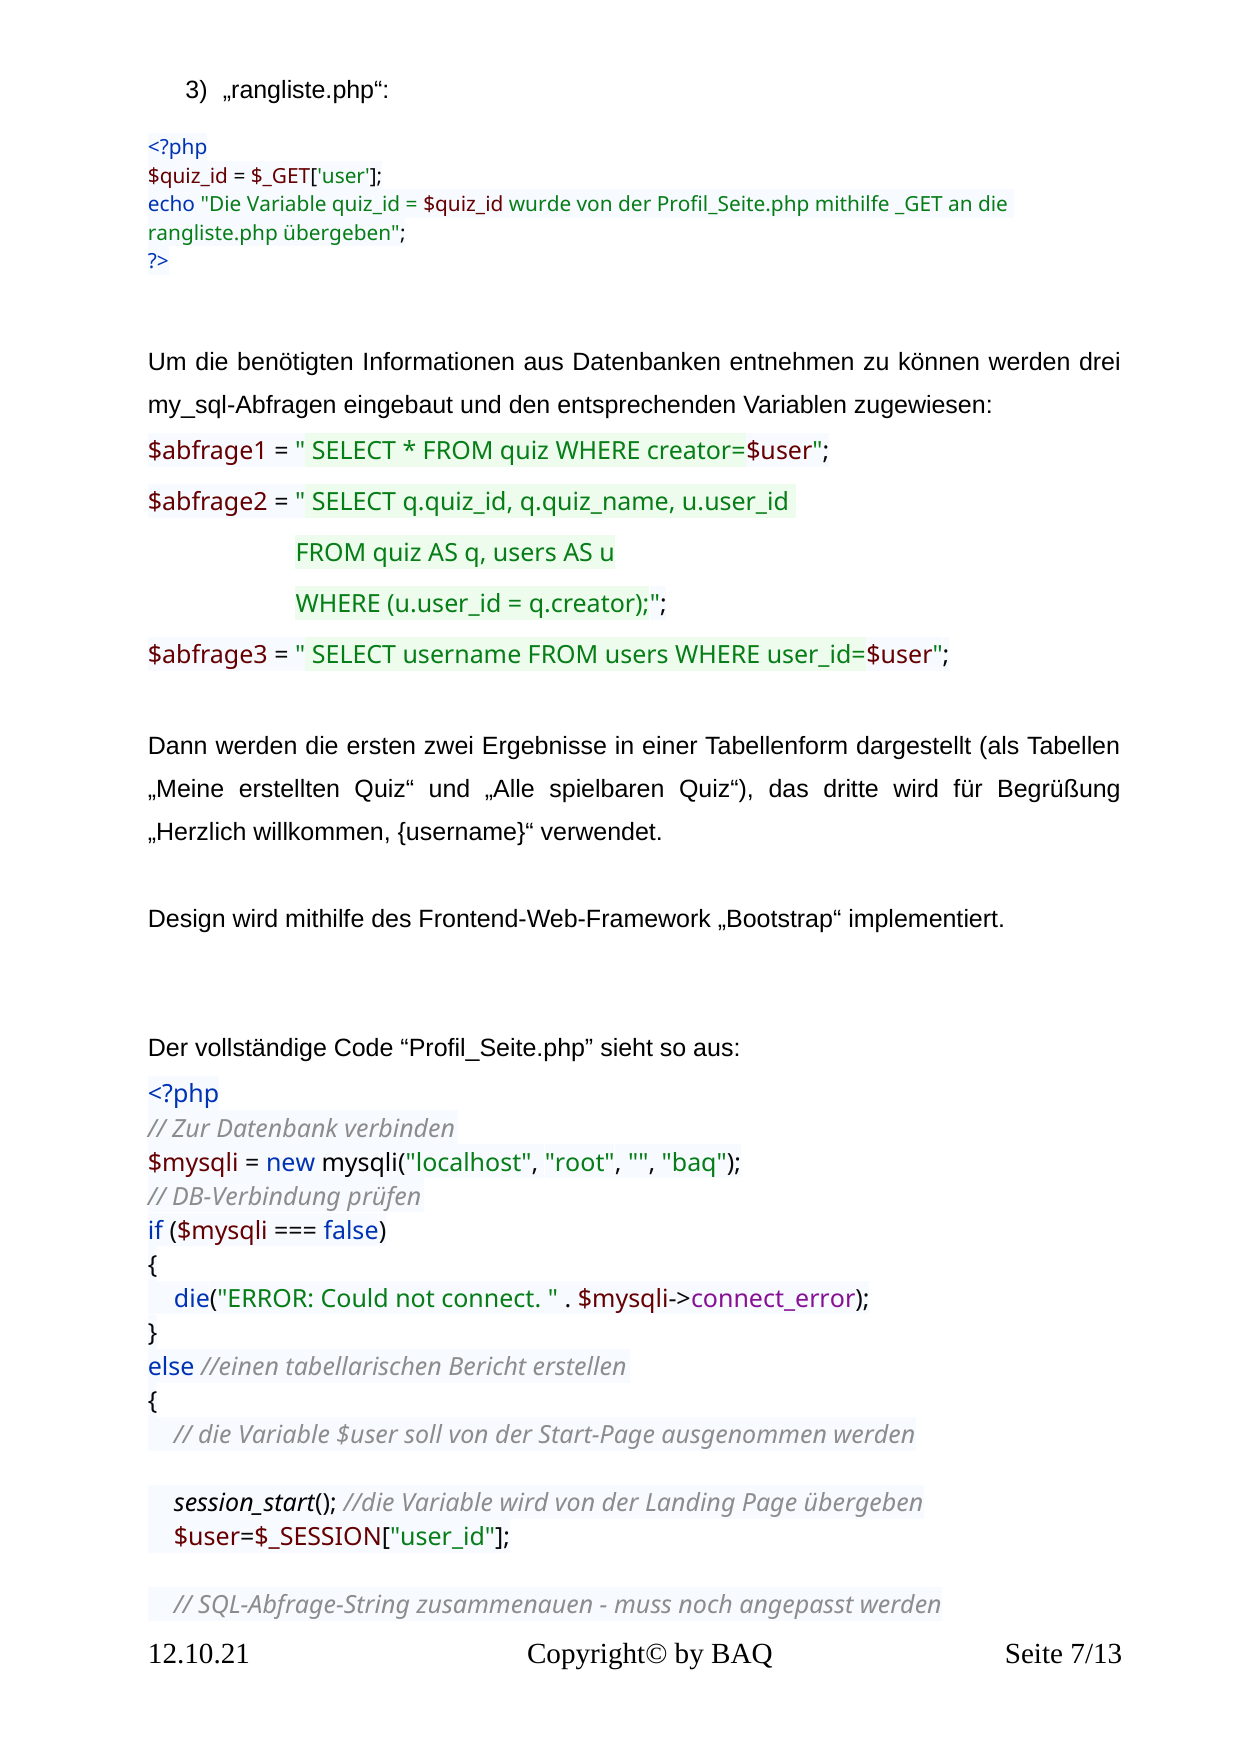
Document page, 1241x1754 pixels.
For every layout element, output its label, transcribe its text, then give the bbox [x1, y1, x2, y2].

text $abfrage1 = " SELECT * FROM quiz WHERE creator=$user"; [148, 433, 1122, 467]
text $abfrage2 = " SELECT q.quiz_id, q.quiz_name, u.user_id [148, 484, 1122, 518]
text $abfrage3 = " SELECT username FROM users WHERE user_id=$user"; [148, 637, 1122, 671]
text FROM quiz AS q, users AS u WHERE (u.user_id = q.creator);"; [295, 535, 1122, 620]
text <?php $quiz_id = $_GET['user']; echo "Die Variable quiz_id = $quiz_id wurde von der Profil_Seite.php mithilfe _GET an die rangliste.php übergeben"; ?> [148, 132, 1122, 275]
text Design wird mithilfe des Frontend-Web-Framework „Bootstrap“ implementiert. [148, 904, 1122, 932]
text Der vollständige Code “Profil_Seite.php” sieht so aus: [148, 1033, 1122, 1062]
list „rangliste.php“: [185, 75, 1122, 104]
text Um die benötigten Informationen aus Datenbanken entnehmen zu können werden drei my_sql-Abfragen eingebaut und den entsprechenden Variablen zugewiesen: [148, 347, 1122, 418]
text Dann werden die ersten zwei Ergebnisse in einer Tabellenform dargestellt (als Tabellen „Meine erstellten Quiz“ und „Alle spielbaren Quiz“), das dritte wird für Begrüßung „Herzlich willkommen, {username}“ verwendet. [148, 731, 1122, 846]
text <?php // Zur Datenbank verbinden $mysqli = new mysqli("localhost", "root", "", "baq"); // DB-Verbindung prüfen if ($mysqli === false) { die("ERROR: Could not connect. " . $mysqli->connect_error); } else //einen tabellarischen Bericht erstellen { // die Variable $user soll von der Start-Page ausgenommen werden session_start(); //die Variable wird von der Landing Page übergeben $user=$_SESSION["user_id"]; // SQL-Abfrage-String zusammenauen - muss noch angepasst werden [148, 1076, 1122, 1621]
